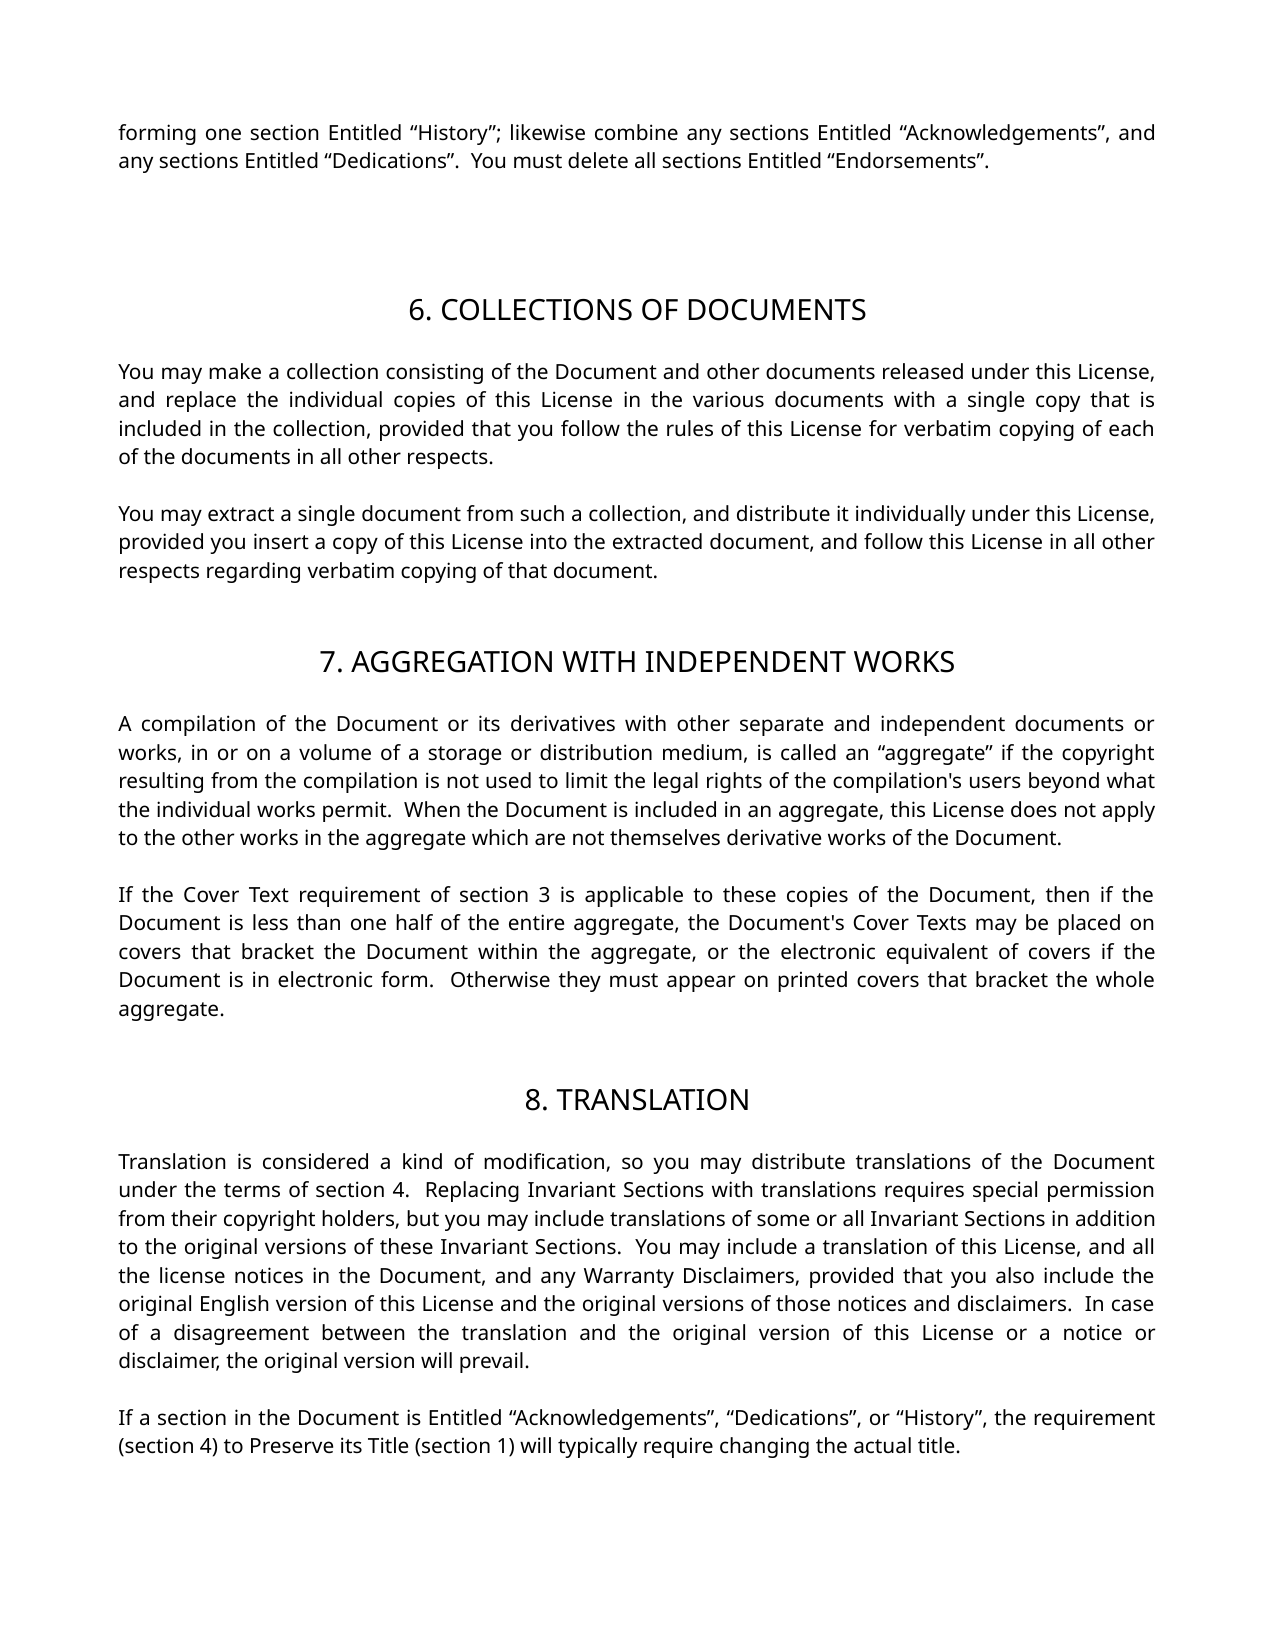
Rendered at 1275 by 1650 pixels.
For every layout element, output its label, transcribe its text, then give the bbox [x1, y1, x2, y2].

text 6. COLLECTIONS OF DOCUMENTS [118, 289, 1157, 328]
text 7. AGGREGATION WITH INDEPENDENT WORKS [118, 641, 1157, 681]
text If a section in the Document is Entitled “Acknowledgements”, “Dedications”, or “History”, the requirement (section 4) to Preserve its Title (section 1) will typically require changing the actual title. [118, 1403, 1157, 1460]
text forming one section Entitled “History”; likewise combine any sections Entitled “Acknowledgements”, and any sections Entitled “Dedications”. You must delete all sections Entitled “Endorsements”. [118, 118, 1157, 175]
text You may make a collection consisting of the Document and other documents released under this License, and replace the individual copies of this License in the various documents with a single copy that is included in the collection, provided that you follow the rules of this License for verbatim copying of each of the documents in all other respects. [118, 357, 1157, 471]
text Translation is considered a kind of modification, so you may distribute translations of the Document under the terms of section 4. Replacing Invariant Sections with translations requires special permission from their copyright holders, but you may include translations of some or all Invariant Sections in addition to the original versions of these Invariant Sections. You may include a translation of this License, and all the license notices in the Document, and any Warranty Disclaimers, provided that you also include the original English version of this License and the original versions of those notices and disclaimers. In case of a disagreement between the translation and the original version of this License or a notice or disclaimer, the original version will prevail. [118, 1147, 1157, 1375]
text If the Cover Text requirement of section 3 is applicable to these copies of the Document, then if the Document is less than one half of the entire aggregate, the Document's Cover Texts may be placed on covers that bracket the Document within the aggregate, or the electronic equivalent of covers if the Document is in electronic form. Otherwise they must appear on printed covers that bracket the whole aggregate. [118, 880, 1157, 1022]
text 8. TRANSLATION [118, 1079, 1157, 1119]
text A compilation of the Document or its derivatives with other separate and independent documents or works, in or on a volume of a storage or distribution medium, is called an “aggregate” if the copyright resulting from the compilation is not used to limit the legal rights of the compilation's users beyond what the individual works permit. When the Document is included in an aggregate, this License does not apply to the other works in the aggregate which are not themselves derivative works of the Document. [118, 709, 1157, 852]
text You may extract a single document from such a collection, and distribute it individually under this License, provided you insert a copy of this License into the extracted document, and follow this License in all other respects regarding verbatim copying of that document. [118, 499, 1157, 584]
